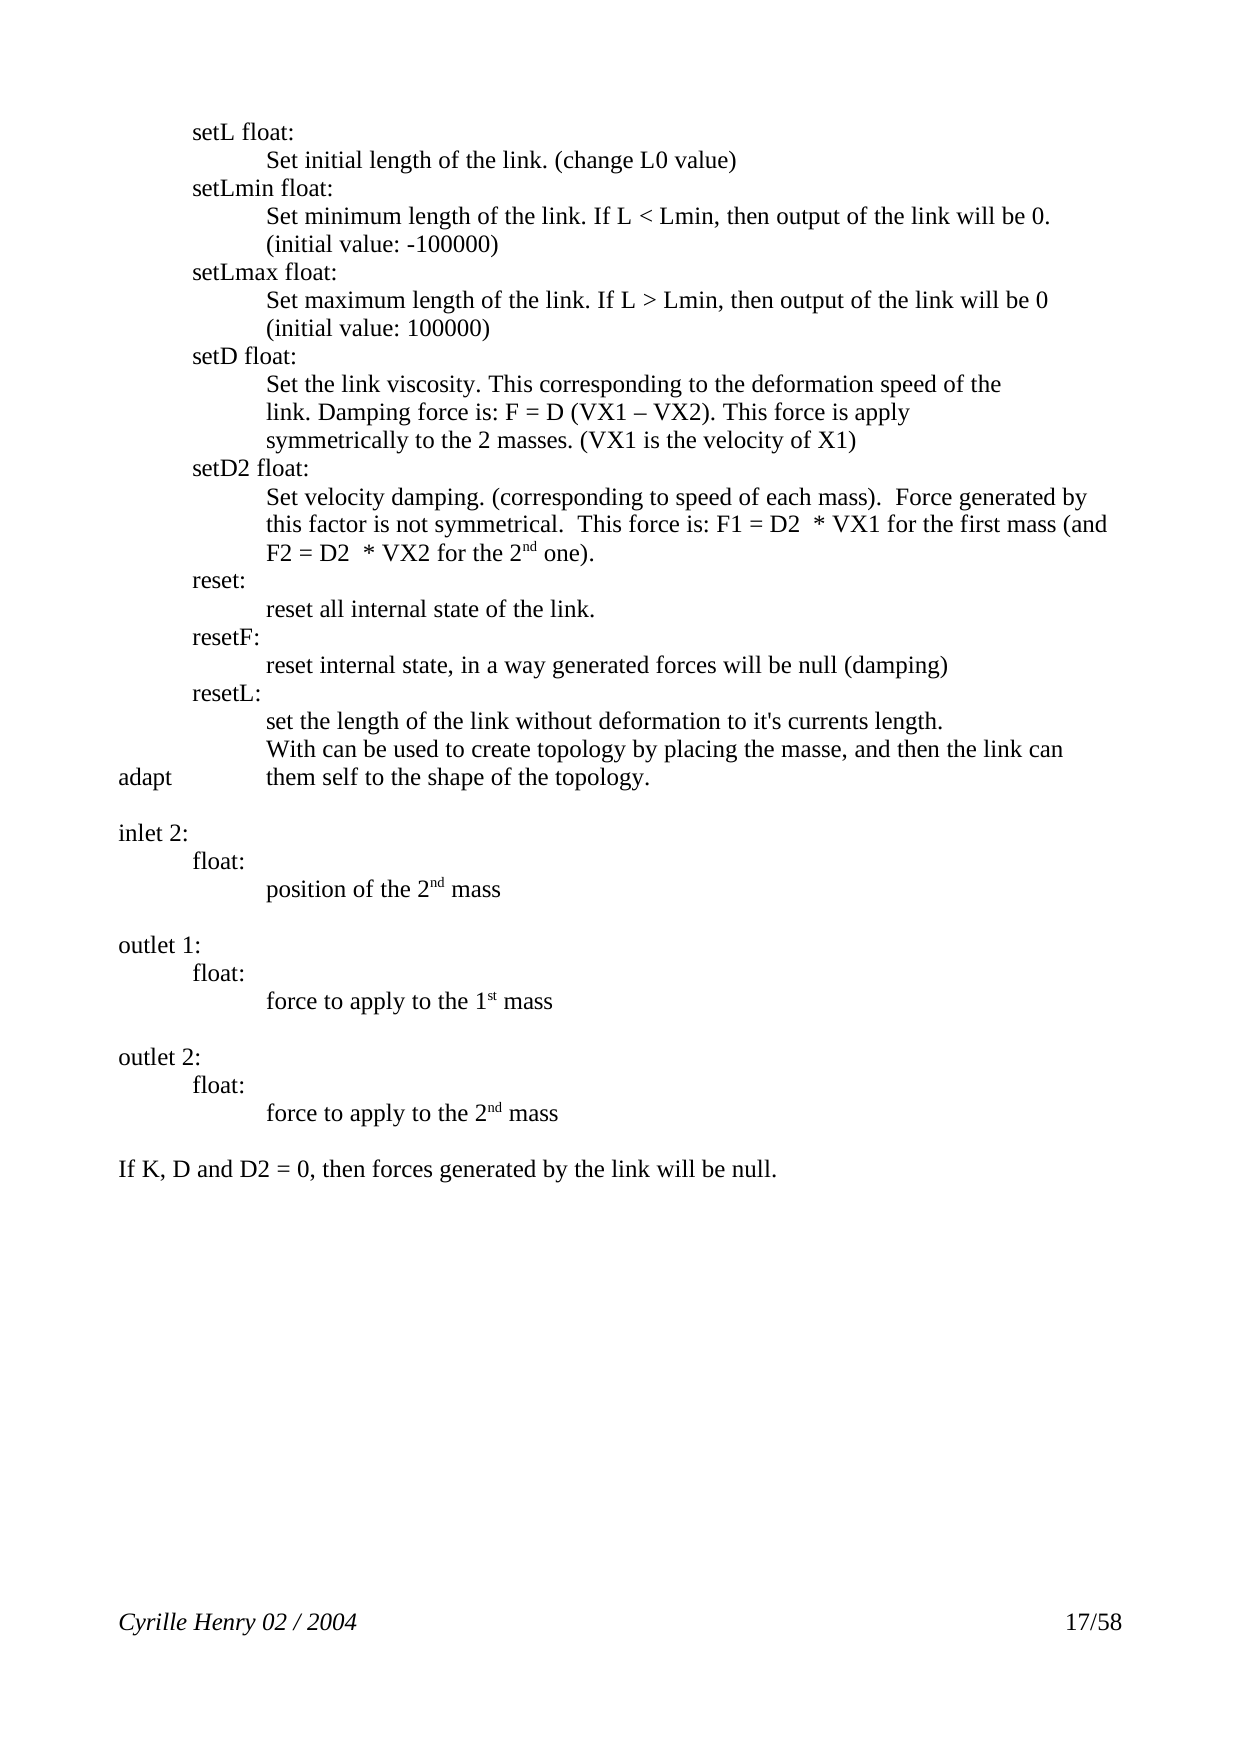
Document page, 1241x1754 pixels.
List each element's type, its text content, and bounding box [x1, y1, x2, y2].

text Set minimum length of the link. If L < Lmin, then output of the link will be 0. (initial value: -100000) [118, 202, 1122, 258]
text outlet 1: [118, 931, 1122, 959]
text Set velocity damping. (corresponding to speed of each mass). Force generated by this factor is not symmetrical. This force is: F1 = D2 * VX1 for the first mass (and [118, 482, 1122, 538]
text inlet 2: [118, 819, 1122, 847]
text Set maximum length of the link. If L > Lmin, then output of the link will be 0 [118, 286, 1122, 314]
text float: [118, 1071, 1122, 1099]
text position of the 2nd mass [118, 875, 1122, 903]
text outlet 2: [118, 1043, 1122, 1071]
text resetF: [118, 622, 1122, 651]
text If K, D and D2 = 0, then forces generated by the link will be null. [118, 1155, 1122, 1183]
text setLmin float: [118, 174, 1122, 202]
text force to apply to the 1st mass [118, 987, 1122, 1015]
text set the length of the link without deformation to it's currents length. [118, 707, 1122, 734]
text float: [118, 959, 1122, 987]
text setL float: [118, 118, 1122, 146]
text Set the link viscosity. This corresponding to the deformation speed of the link. Damping force is: F = D (VX1 – VX2). This force is apply symmetrically to the 2 masses. (VX1 is the velocity of X1) [118, 370, 1122, 454]
text F2 = D2 * VX2 for the 2nd one). [118, 538, 1122, 566]
text reset internal state, in a way generated forces will be null (damping) [118, 651, 1122, 678]
text setD float: [118, 342, 1122, 370]
text reset: [118, 566, 1122, 594]
text force to apply to the 2nd mass [118, 1099, 1122, 1127]
text With can be used to create topology by placing the masse, and then the link can adapt them self to the shape of the topology. [118, 734, 1122, 791]
text (initial value: 100000) [118, 314, 1122, 342]
text Set initial length of the link. (change L0 value) [118, 146, 1122, 174]
text resetL: [118, 678, 1122, 707]
text reset all internal state of the link. [118, 594, 1122, 622]
text setD2 float: [118, 454, 1122, 482]
text float: [118, 847, 1122, 875]
text setLmax float: [118, 258, 1122, 286]
